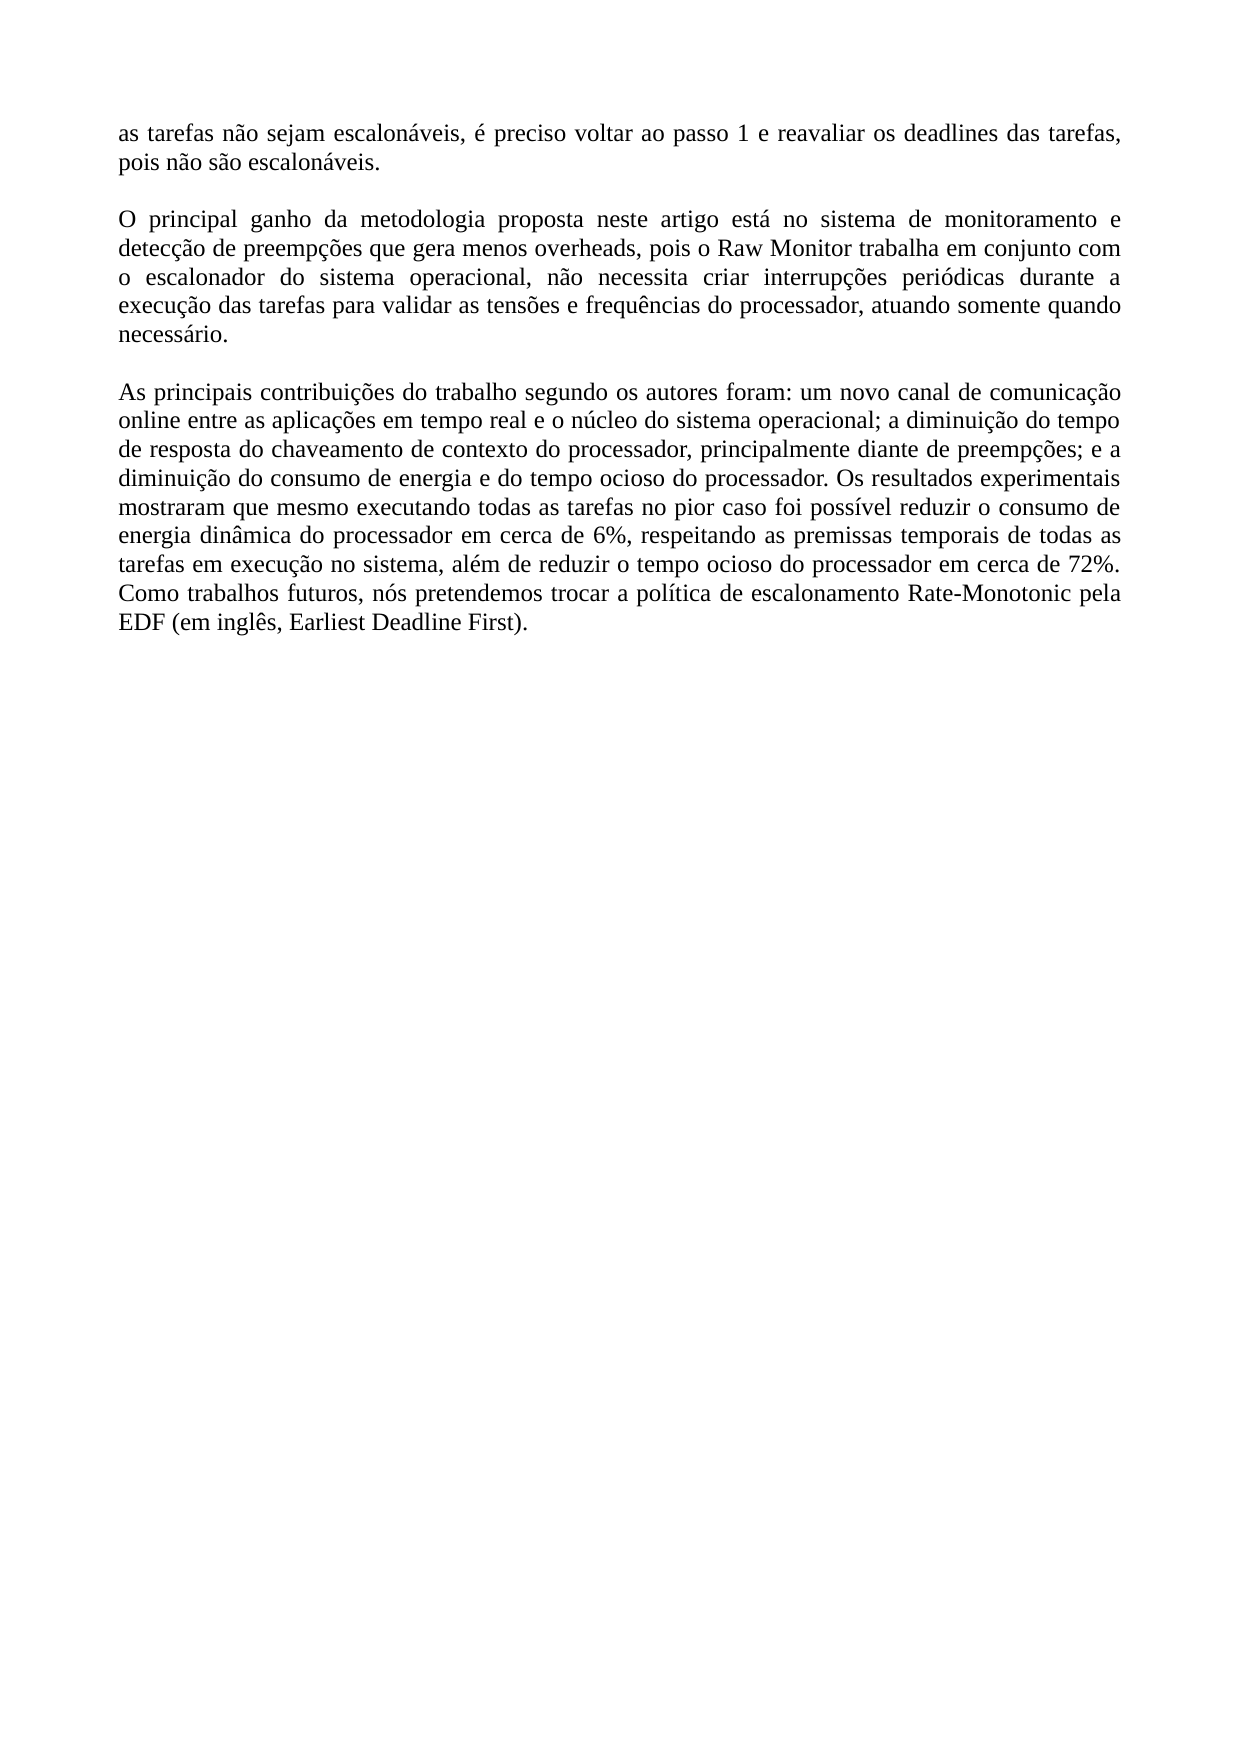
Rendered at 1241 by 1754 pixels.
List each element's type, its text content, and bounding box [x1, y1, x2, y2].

text as tarefas não sejam escalonáveis, é preciso voltar ao passo 1 e reavaliar os deadlines das tarefas, pois não são escalonáveis. [118, 118, 1122, 176]
text O principal ganho da metodologia proposta neste artigo está no sistema de monitoramento e detecção de preempções que gera menos overheads, pois o Raw Monitor trabalha em conjunto com o escalonador do sistema operacional, não necessita criar interrupções periódicas durante a execução das tarefas para validar as tensões e frequências do processador, atuando somente quando necessário. [118, 204, 1122, 348]
text As principais contribuições do trabalho segundo os autores foram: um novo canal de comunicação online entre as aplicações em tempo real e o núcleo do sistema operacional; a diminuição do tempo de resposta do chaveamento de contexto do processador, principalmente diante de preempções; e a diminuição do consumo de energia e do tempo ocioso do processador. Os resultados experimentais mostraram que mesmo executando todas as tarefas no pior caso foi possível reduzir o consumo de energia dinâmica do processador em cerca de 6%, respeitando as premissas temporais de todas as tarefas em execução no sistema, além de reduzir o tempo ocioso do processador em cerca de 72%. Como trabalhos futuros, nós pretendemos trocar a política de escalonamento Rate-Monotonic pela EDF (em inglês, Earliest Deadline First). [118, 377, 1122, 636]
